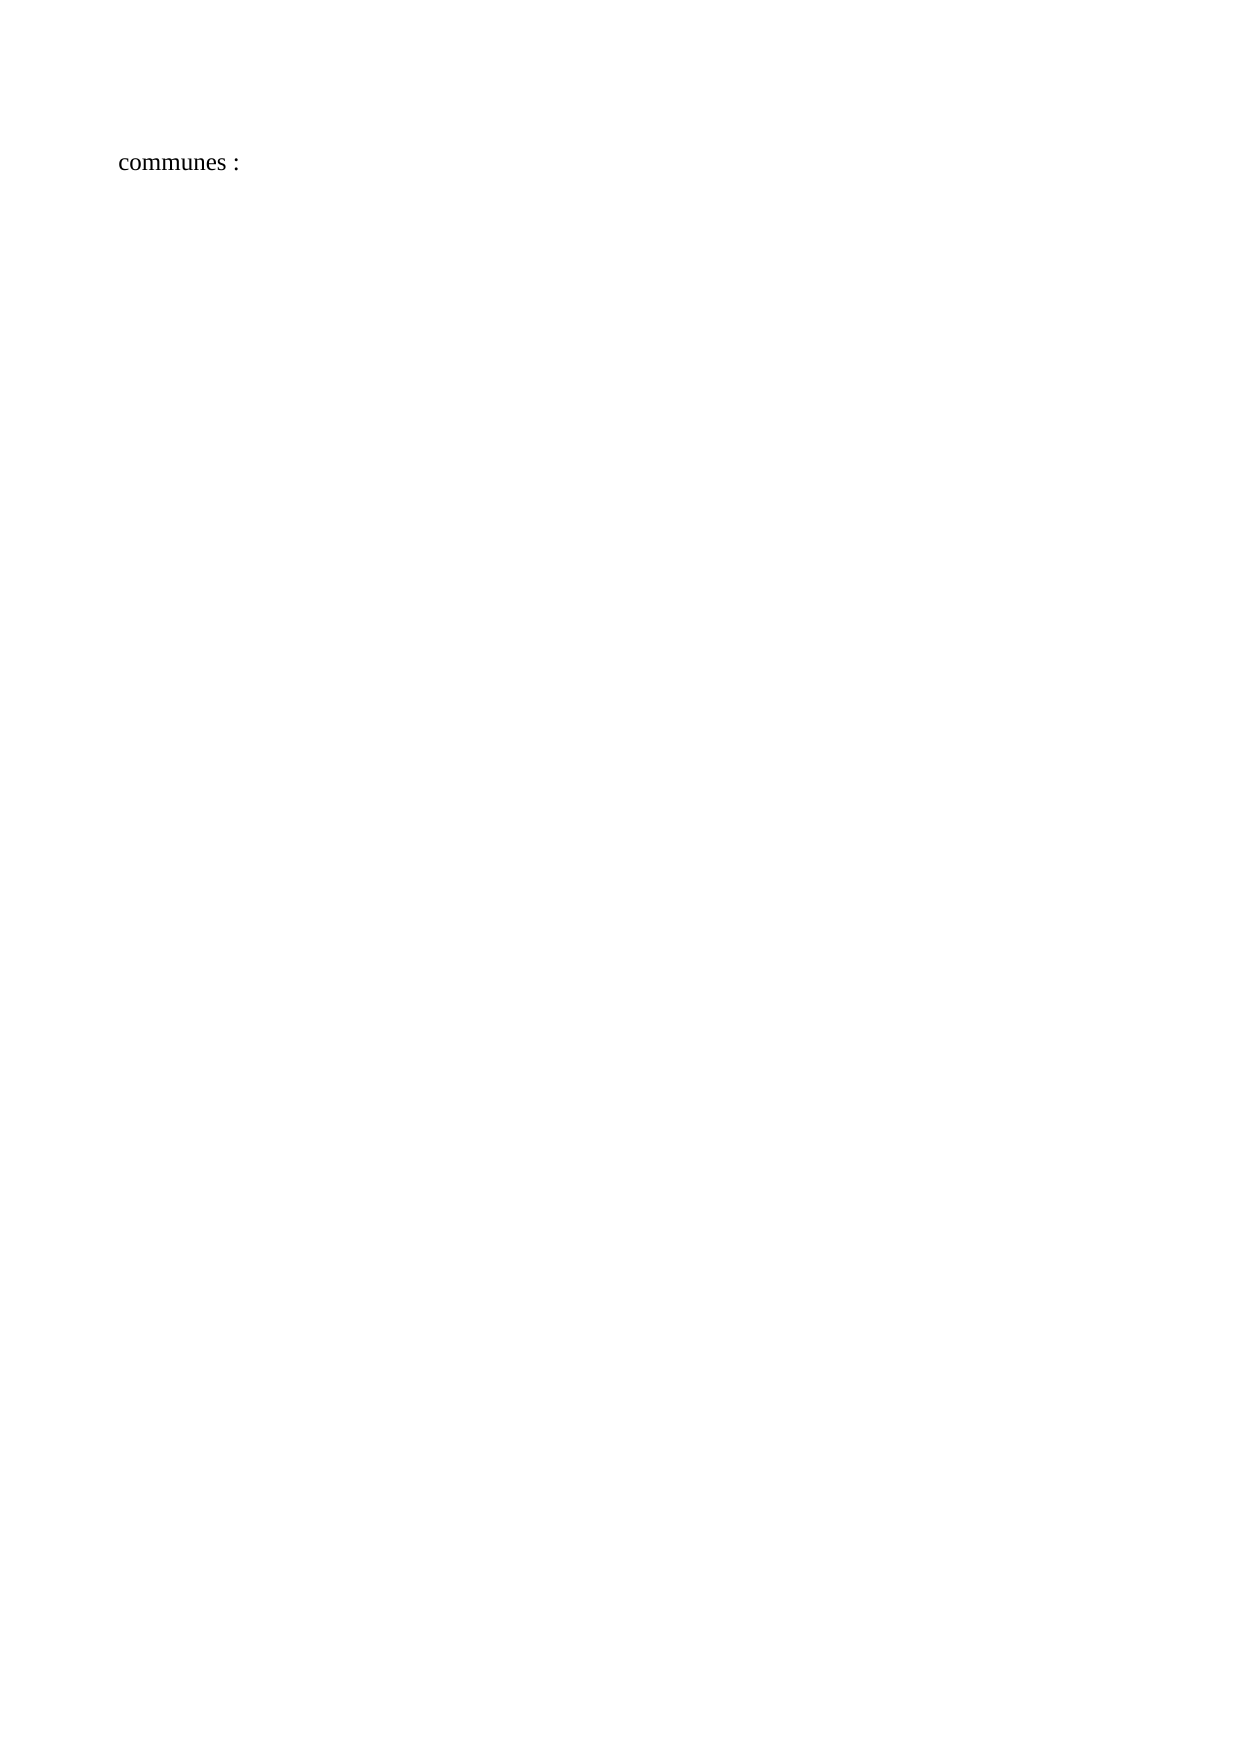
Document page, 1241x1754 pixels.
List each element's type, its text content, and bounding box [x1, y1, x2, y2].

text </for> [118, 176, 1122, 204]
text <for each="line in objects"> [118, 118, 1122, 147]
text communes : <for each="commune in com.name"><commune></for> [118, 147, 1122, 176]
